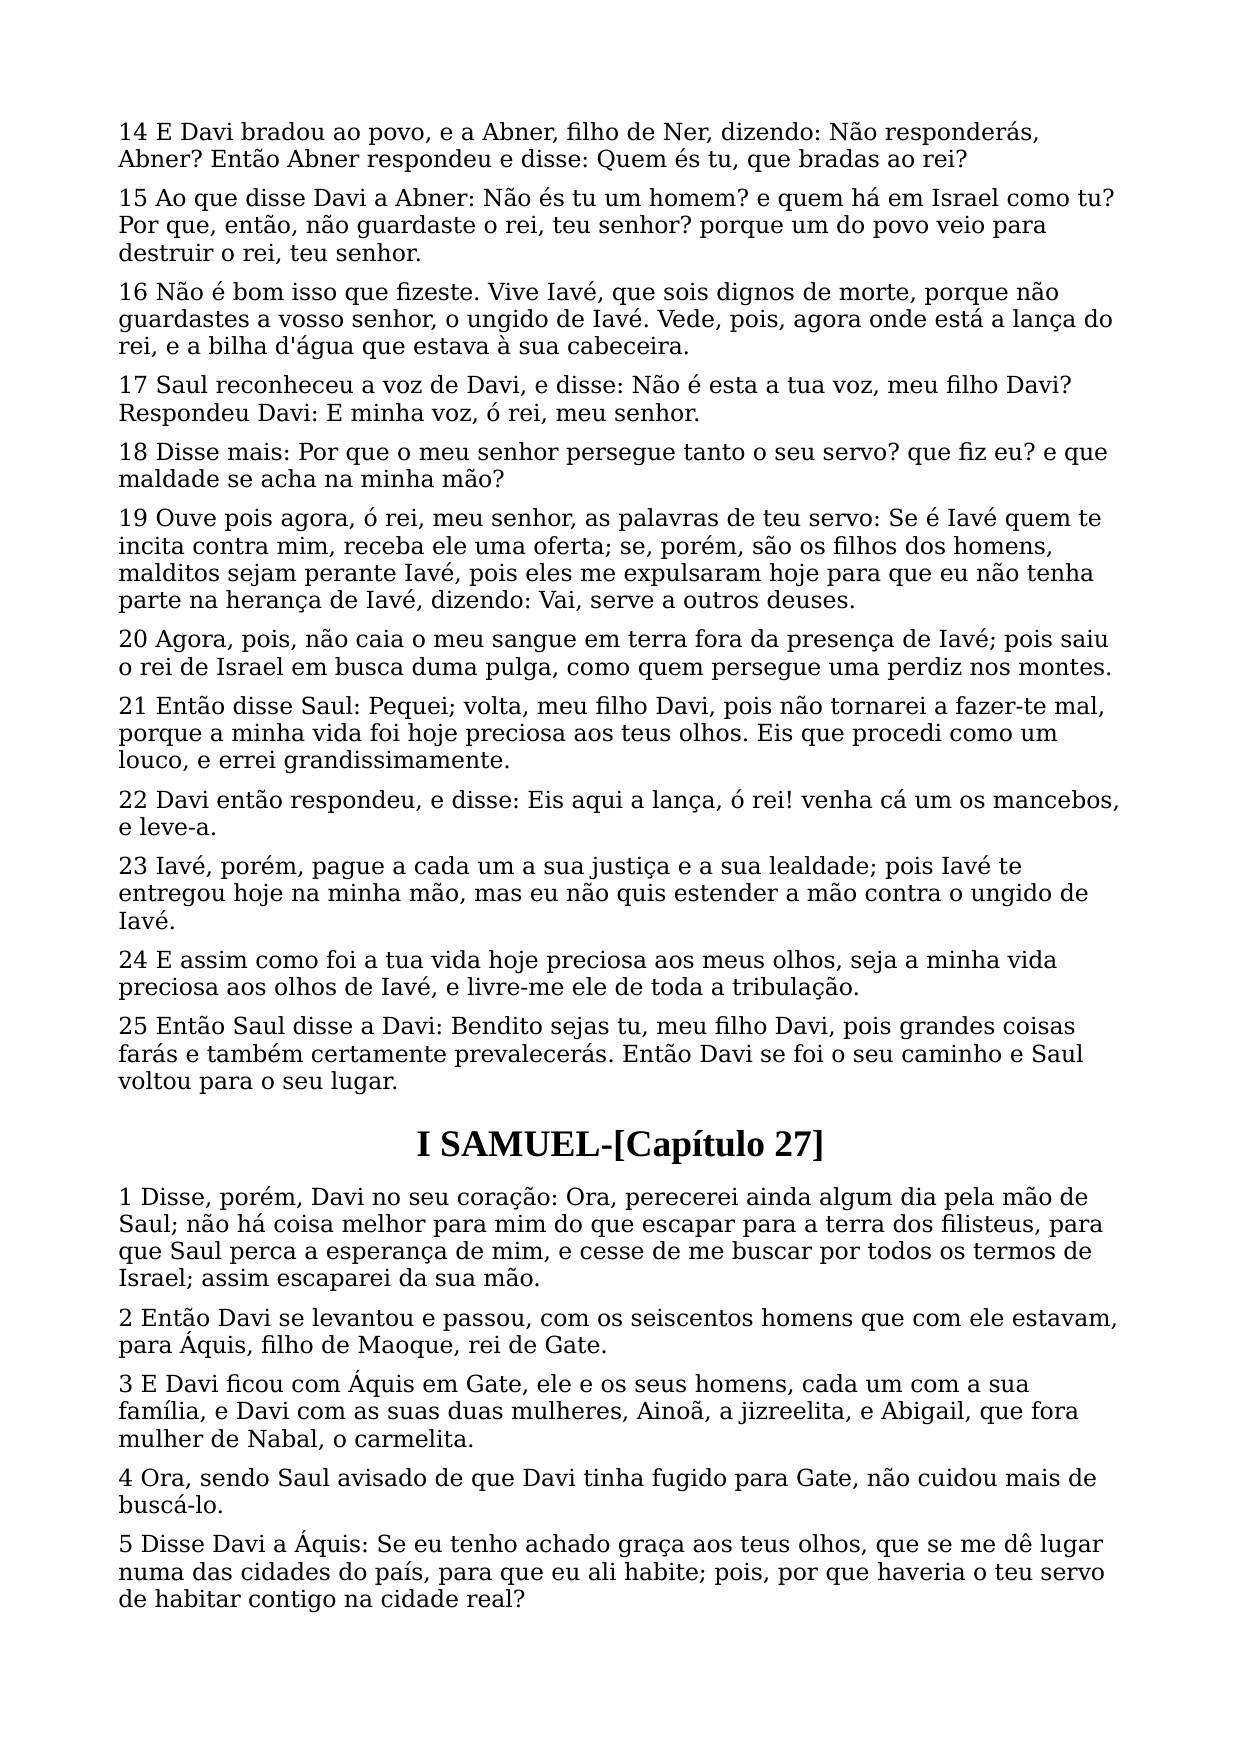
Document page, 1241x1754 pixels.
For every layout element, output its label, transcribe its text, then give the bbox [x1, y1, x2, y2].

text 16 Não é bom isso que fizeste. Vive Iavé, que sois dignos de morte, porque não guardastes a vosso senhor, o ungido de Iavé. Vede, pois, agora onde está a lança do rei, e a bilha d'água que estava à sua cabeceira. [118, 278, 1122, 360]
text 15 Ao que disse Davi a Abner: Não és tu um homem? e quem há em Israel como tu? Por que, então, não guardaste o rei, teu senhor? porque um do povo veio para destruir o rei, teu senhor. [118, 184, 1122, 266]
text 17 Saul reconheceu a voz de Davi, e disse: Não é esta a tua voz, meu filho Davi? Respondeu Davi: E minha voz, ó rei, meu senhor. [118, 372, 1122, 427]
text 1 Disse, porém, Davi no seu coração: Ora, perecerei ainda algum dia pela mão de Saul; não há coisa melhor para mim do que escapar para a terra dos filisteus, para que Saul perca a esperança de mim, e cesse de me buscar por todos os termos de Israel; assim escaparei da sua mão. [118, 1183, 1122, 1292]
text 5 Disse Davi a Áquis: Se eu tenho achado graça aos teus olhos, que se me dê lugar numa das cidades do país, para que eu ali habite; pois, por que haveria o teu servo de habitar contigo na cidade real? [118, 1531, 1122, 1613]
text 24 E assim como foi a tua vida hoje preciosa aos meus olhos, seja a minha vida preciosa aos olhos de Iavé, e livre-me ele de toda a tribulação. [118, 946, 1122, 1001]
text 21 Então disse Saul: Pequei; volta, meu filho Davi, pois não tornarei a fazer-te mal, porque a minha vida foi hoje preciosa aos teus olhos. Eis que procedi como um louco, e errei grandissimamente. [118, 692, 1122, 774]
text 4 Ora, sendo Saul avisado de que Davi tinha fugido para Gate, não cuidou mais de buscá-lo. [118, 1464, 1122, 1519]
text 20 Agora, pois, não caia o meu sangue em terra fora da presença de Iavé; pois saiu o rei de Israel em busca duma pulga, como quem persegue uma perdiz nos montes. [118, 626, 1122, 681]
text 2 Então Davi se levantou e passou, com os seiscentos homens que com ele estavam, para Áquis, filho de Maoque, rei de Gate. [118, 1304, 1122, 1359]
text 23 Iavé, porém, pague a cada um a sua justiça e a sua lealdade; pois Iavé te entregou hoje na minha mão, mas eu não quis estender a mão contra o ungido de Iavé. [118, 853, 1122, 934]
text 14 E Davi bradou ao povo, e a Abner, filho de Ner, dizendo: Não responderás, Abner? Então Abner respondeu e disse: Quem és tu, que bradas ao rei? [118, 118, 1122, 173]
subtitle I SAMUEL-[Capítulo 27] [118, 1122, 1122, 1165]
text 3 E Davi ficou com Áquis em Gate, ele e os seus homens, cada um com a sua família, e Davi com as suas duas mulheres, Ainoã, a jizreelita, e Abigail, que fora mulher de Nabal, o carmelita. [118, 1371, 1122, 1452]
text 19 Ouve pois agora, ó rei, meu senhor, as palavras de teu servo: Se é Iavé quem te incita contra mim, receba ele uma oferta; se, porém, são os filhos dos homens, malditos sejam perante Iavé, pois eles me expulsaram hoje para que eu não tenha parte na herança de Iavé, dizendo: Vai, serve a outros deuses. [118, 505, 1122, 614]
text 25 Então Saul disse a Davi: Bendito sejas tu, meu filho Davi, pois grandes coisas farás e também certamente prevalecerás. Então Davi se foi o seu caminho e Saul voltou para o seu lugar. [118, 1013, 1122, 1095]
text 22 Davi então respondeu, e disse: Eis aqui a lança, ó rei! venha cá um os mancebos, e leve-a. [118, 786, 1122, 841]
text 18 Disse mais: Por que o meu senhor persegue tanto o seu servo? que fiz eu? e que maldade se acha na minha mão? [118, 438, 1122, 493]
